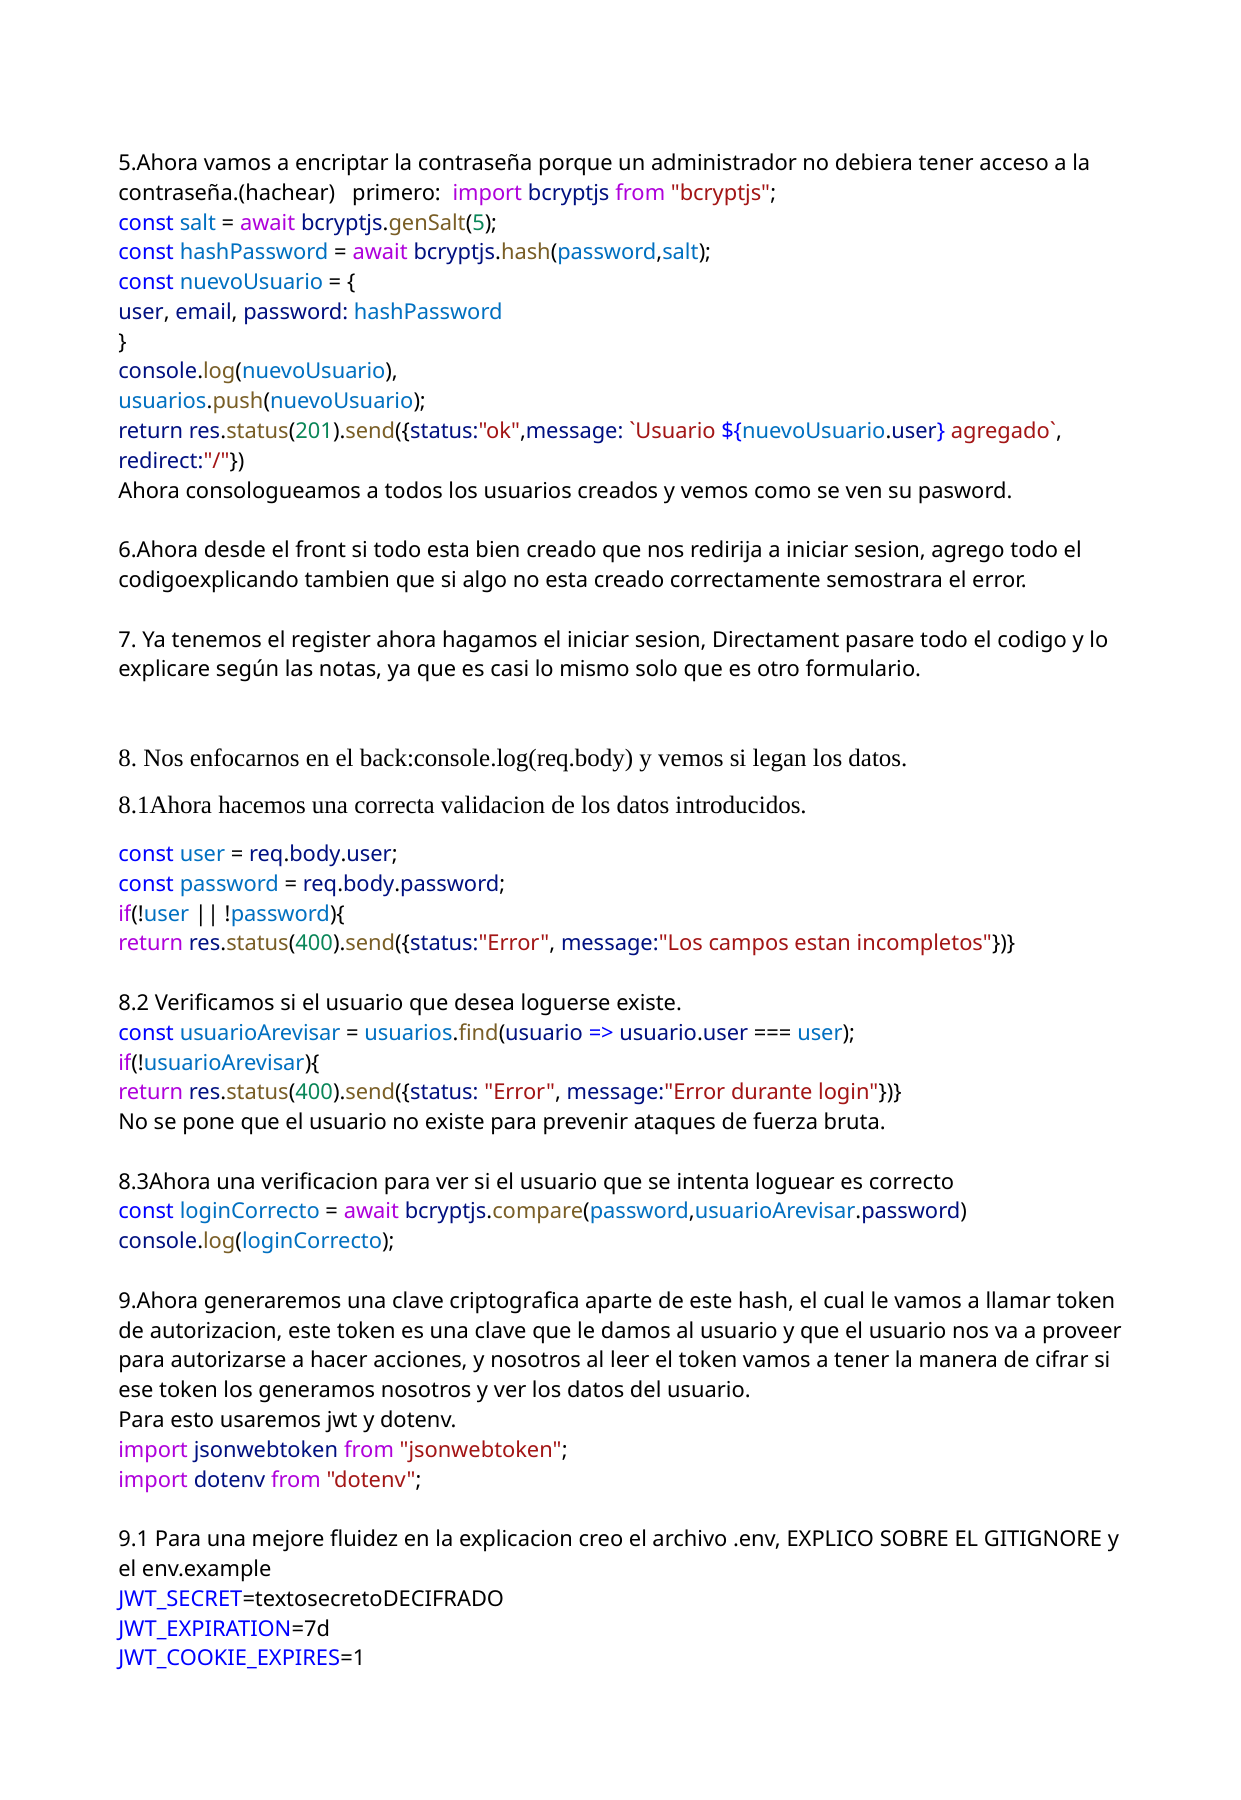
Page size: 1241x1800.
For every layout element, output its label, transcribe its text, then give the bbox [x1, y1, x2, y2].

text const user = req.body.user; [118, 838, 1122, 868]
text import jsonwebtoken from "jsonwebtoken"; [118, 1434, 1122, 1463]
text 8.2 Verificamos si el usuario que desea loguerse existe. [118, 987, 1122, 1017]
text Ahora consologueamos a todos los usuarios creados y vemos como se ven su pasword. [118, 474, 1122, 504]
text return res.status(400).send({status: "Error", message:"Error durante login"})} [118, 1076, 1122, 1106]
text 7. Ya tenemos el register ahora hagamos el iniciar sesion, Directament pasare todo el codigo y lo explicare según las notas, ya que es casi lo mismo solo que es otro formulario. [118, 623, 1122, 683]
text JWT_COOKIE_EXPIRES=1 [118, 1642, 1122, 1672]
text if(!user || !password){ [118, 897, 1122, 927]
text console.log(loginCorrecto); [118, 1225, 1122, 1255]
text if(!usuarioArevisar){ [118, 1046, 1122, 1076]
text return res.status(201).send({status:"ok",message: `Usuario ${nuevoUsuario.user} agregado`, redirect:"/"}) [118, 415, 1122, 474]
text 9.Ahora generaremos una clave criptografica aparte de este hash, el cual le vamos a llamar token de autorizacion, este token es una clave que le damos al usuario y que el usuario nos va a proveer para autorizarse a hacer acciones, y nosotros al leer el token vamos a tener la manera de cifrar si ese token los generamos nosotros y ver los datos del usuario. [118, 1285, 1122, 1404]
text 6.Ahora desde el front si todo esta bien creado que nos redirija a iniciar sesion, agrego todo el codigoexplicando tambien que si algo no esta creado correctamente semostrara el error. [118, 534, 1122, 594]
text 5.Ahora vamos a encriptar la contraseña porque un administrador no debiera tener acceso a la contraseña.(hachear) primero: import bcryptjs from "bcryptjs"; [118, 147, 1122, 206]
text const usuarioArevisar = usuarios.find(usuario => usuario.user === user); [118, 1017, 1122, 1046]
text user, email, password: hashPassword [118, 296, 1122, 326]
text 8.3Ahora una verificacion para ver si el usuario que se intenta loguear es correcto [118, 1166, 1122, 1195]
text const hashPassword = await bcryptjs.hash(password,salt); [118, 236, 1122, 266]
text } [118, 326, 1122, 355]
text const password = req.body.password; [118, 868, 1122, 897]
text import dotenv from "dotenv"; [118, 1463, 1122, 1493]
text const salt = await bcryptjs.genSalt(5); [118, 206, 1122, 236]
text return res.status(400).send({status:"Error", message:"Los campos estan incompletos"})} [118, 927, 1122, 957]
text 9.1 Para una mejore fluidez en la explicacion creo el archivo .env, EXPLICO SOBRE EL GITIGNORE y el env.example [118, 1523, 1122, 1583]
text 8.1Ahora hacemos una correcta validacion de los datos introducidos. [118, 790, 1122, 819]
text JWT_EXPIRATION=7d [118, 1612, 1122, 1642]
text No se pone que el usuario no existe para prevenir ataques de fuerza bruta. [118, 1106, 1122, 1136]
text JWT_SECRET=textosecretoDECIFRADO [118, 1583, 1122, 1612]
text const nuevoUsuario = { [118, 266, 1122, 296]
text usuarios.push(nuevoUsuario); [118, 385, 1122, 415]
text console.log(nuevoUsuario), [118, 355, 1122, 385]
text const loginCorrecto = await bcryptjs.compare(password,usuarioArevisar.password) [118, 1195, 1122, 1225]
text Para esto usaremos jwt y dotenv. [118, 1404, 1122, 1434]
text 8. Nos enfocarnos en el back:console.log(req.body) y vemos si legan los datos. [118, 743, 1122, 771]
